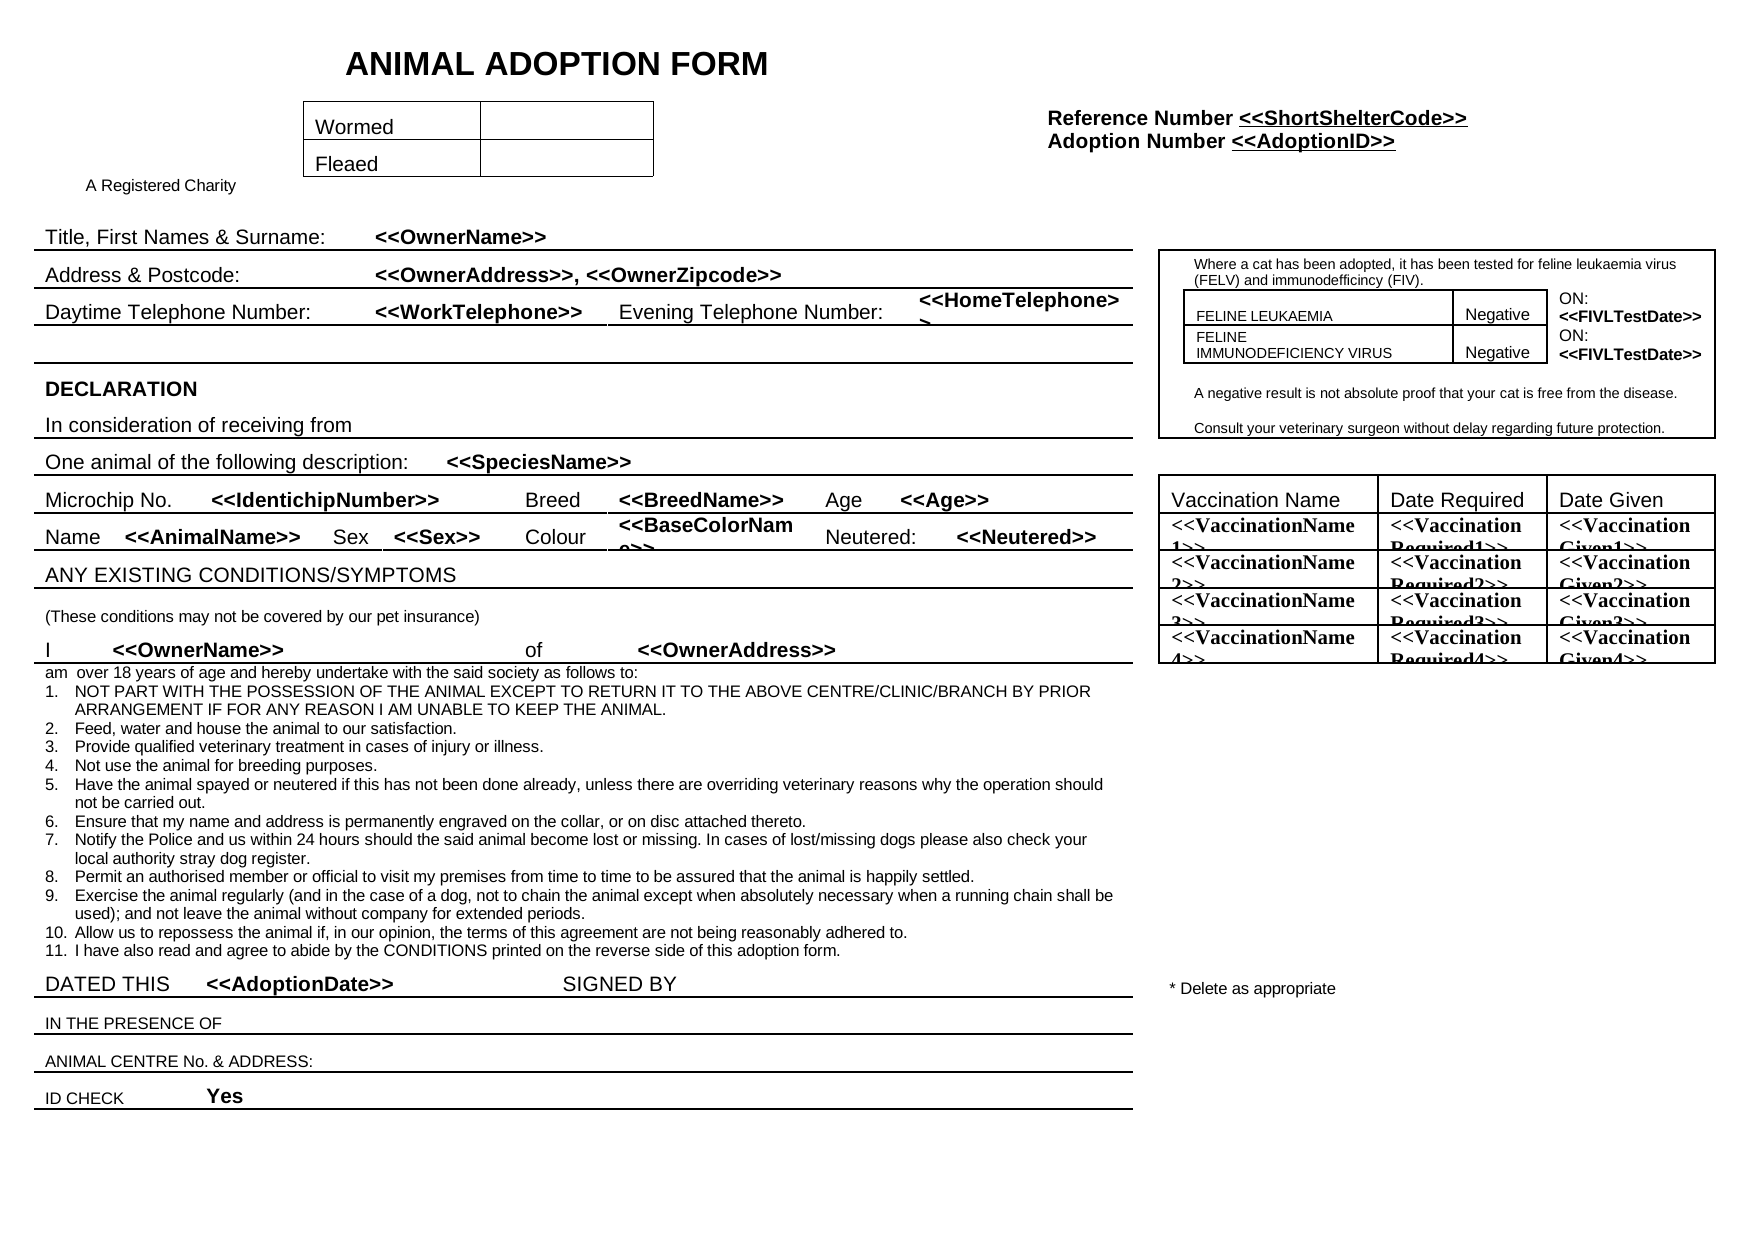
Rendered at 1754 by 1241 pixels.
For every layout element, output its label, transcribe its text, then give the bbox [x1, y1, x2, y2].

table_cell Colour [514, 514, 607, 549]
table_header [481, 102, 653, 139]
table_cell [1133, 439, 1158, 476]
table_cell [1133, 626, 1158, 664]
table_cell <<OwnerAddress>> [626, 626, 1133, 662]
table_cell Negative [1454, 326, 1546, 362]
table_cell Fleaed [304, 140, 480, 176]
table_cell <<HomeTelephone>> [908, 289, 1133, 324]
table_cell ANIMAL CENTRE No. & ADDRESS: [34, 1035, 345, 1071]
table_cell One animal of the following description: [34, 439, 435, 474]
text Reference Number <<ShortShelterCode>> [654, 106, 1709, 129]
table_cell [1283, 1073, 1716, 1110]
table_cell [1227, 998, 1257, 1035]
table_cell Age [814, 476, 889, 512]
table_cell Sex [321, 514, 382, 549]
text Adoption Number <<AdoptionID>> [654, 129, 1709, 153]
table_cell [1133, 1073, 1158, 1110]
table_cell Negative [1454, 291, 1546, 324]
table_cell <<IdentichipNumber>> [200, 476, 514, 512]
table_cell <<AdoptionDate>> [195, 960, 551, 996]
table_cell Date Required [1379, 476, 1546, 512]
table_cell <<VaccinationName3>> [1160, 589, 1377, 624]
table_cell ANY EXISTING CONDITIONS/SYMPTOMS [34, 551, 514, 587]
table_cell Daytime Telephone Number: [34, 289, 364, 324]
table_cell [1456, 439, 1481, 474]
table_cell SIGNED BY [551, 960, 1133, 996]
table_cell [1133, 998, 1158, 1035]
table_cell [1227, 1073, 1257, 1110]
table_cell [1160, 364, 1183, 401]
table_cell <<VaccinationRequired4>> [1379, 626, 1546, 662]
table_cell <<SpeciesName>> [435, 439, 1133, 474]
table_cell <<WorkTelephone>> [364, 289, 607, 324]
table_cell ID CHECK [34, 1073, 195, 1108]
table_cell <<VaccinationGiven3>> [1548, 589, 1714, 624]
table_cell <<BaseColorName>> [608, 514, 814, 549]
table_cell [1481, 439, 1716, 474]
table_cell <<VaccinationName4>> [1160, 626, 1377, 662]
table_cell [1133, 514, 1158, 551]
table_cell [1158, 998, 1227, 1035]
table_cell I [34, 626, 101, 662]
table_cell [34, 326, 1133, 362]
table_cell [1133, 664, 1716, 960]
table_cell DATED THIS [34, 960, 195, 996]
text ANIMAL ADOPTION FORM [45, 45, 1709, 82]
table_cell <<AnimalName>> [113, 514, 321, 549]
table_cell [1283, 1035, 1716, 1073]
table_cell Where a cat has been adopted, it has been tested for feline leukaemia virus (FELV) and immunodefficincy (FIV). [1183, 251, 1714, 289]
table_cell of [514, 626, 626, 662]
table_header <<OwnerName>> [364, 214, 1133, 249]
table_cell [1258, 1073, 1282, 1110]
table_cell [1160, 289, 1183, 326]
table_cell [514, 551, 1133, 587]
table_cell [1227, 1035, 1257, 1073]
table_cell DECLARATION [34, 364, 1133, 401]
table_cell [1158, 439, 1183, 474]
table_header [1183, 214, 1716, 249]
table_cell [1133, 476, 1158, 514]
table_cell <<BreedName>> [608, 476, 814, 512]
table_cell [1158, 1073, 1227, 1110]
table_cell <<VaccinationName1>> [1160, 514, 1377, 549]
table_cell [481, 140, 653, 176]
table_cell <<Sex>> [383, 514, 514, 549]
text A Registered Charity [45, 177, 1709, 195]
table_cell [1258, 998, 1282, 1035]
table_header [1133, 214, 1158, 251]
table_cell ON: <<FIVLTestDate>> [1548, 326, 1714, 364]
table_cell A negative result is not absolute proof that your cat is free from the disease. [1183, 364, 1714, 401]
table_cell In consideration of receiving from [34, 401, 1133, 437]
table_cell <<VaccinationName2>> [1160, 551, 1377, 587]
table_cell [1133, 589, 1158, 626]
table_cell [1133, 364, 1158, 401]
table_cell IN THE PRESENCE OF [34, 998, 251, 1033]
table_header [1158, 214, 1183, 249]
table_cell [1133, 1035, 1158, 1073]
table_cell [345, 1035, 1133, 1071]
table_cell [1283, 998, 1716, 1035]
table_cell Microchip No. [34, 476, 200, 512]
table_cell <<VaccinationRequired2>> [1379, 551, 1546, 587]
table_cell <<VaccinationGiven1>> [1548, 514, 1714, 549]
table_header Wormed [304, 102, 480, 139]
table_cell <<OwnerAddress>>, <<OwnerZipcode>> [364, 251, 1133, 287]
table_cell FELINE LEUKAEMIA [1185, 291, 1452, 324]
table_cell [1133, 326, 1158, 364]
table_cell [1133, 289, 1158, 326]
table_cell <<VaccinationGiven2>> [1548, 551, 1714, 587]
table_cell [1160, 251, 1183, 289]
table_cell [1160, 401, 1183, 437]
table_cell Consult your veterinary surgeon without delay regarding future protection. [1183, 401, 1714, 437]
table_cell FELINE IMMUNODEFICIENCY VIRUS [1185, 326, 1452, 362]
table_cell * Delete as appropriate [1158, 960, 1716, 998]
table_cell <<Age>> [889, 476, 1133, 512]
table_cell Address & Postcode: [34, 251, 364, 287]
table_cell [1133, 960, 1158, 998]
table_cell [1133, 401, 1158, 439]
table_cell [1258, 1035, 1282, 1073]
table_cell Yes [195, 1073, 1133, 1108]
table_cell <<OwnerName>> [101, 626, 514, 662]
table_cell [1158, 1035, 1227, 1073]
table_cell (These conditions may not be covered by our pet insurance) [34, 589, 1133, 626]
table_cell <<VaccinationRequired3>> [1379, 589, 1546, 624]
table_cell am over 18 years of age and hereby undertake with the said society as follows to: NOT PART WITH THE POSSESSION OF THE ANIMAL EXCEPT TO RETURN IT TO THE ABOVE CENTRE/CLINIC/BRANCH BY PRIOR ARRANGEMENT IF FOR ANY REASON I AM UNABLE TO KEEP THE ANIMAL. Feed, water and house the animal to our satisfaction. Provide qualified veterinary treatment in cases of injury or illness. Not use the animal for breeding purposes. Have the animal spayed or neutered if this has not been done already, unless there are overriding veterinary reasons why the operation should not be carried out. Ensure that my name and address is permanently engraved on the collar, or on disc attached thereto. Notify the Police and us within 24 hours should the said animal become lost or missing. In cases of lost/missing dogs please also check your local authority stray dog register. Permit an authorised member or official to visit my premises from time to time to be assured that the animal is happily settled. Exercise the animal regularly (and in the case of a dog, not to chain the animal except when absolutely necessary when a running chain shall be used); and not leave the animal without company for extended periods. Allow us to repossess the animal if, in our opinion, the terms of this agreement are not being reasonably adhered to. I have also read and agree to abide by the CONDITIONS printed on the reverse side of this adoption form. [34, 664, 1133, 960]
table_cell [1133, 251, 1158, 289]
table_cell [251, 998, 1133, 1033]
table_cell ON: <<FIVLTestDate>> [1548, 289, 1714, 326]
table_cell Name [34, 514, 113, 549]
table_cell <<Neutered>> [945, 514, 1133, 549]
table_cell <<VaccinationRequired1>> [1379, 514, 1546, 549]
table_cell [1133, 551, 1158, 589]
table_header Title, First Names & Surname: [34, 214, 364, 249]
table_cell Vaccination Name [1160, 476, 1377, 512]
table_cell [1183, 439, 1456, 474]
table_cell Neutered: [814, 514, 945, 549]
table_cell Evening Telephone Number: [608, 289, 908, 324]
table_cell [1160, 326, 1183, 364]
table_cell <<VaccinationGiven4>> [1548, 626, 1714, 662]
table_cell Date Given [1548, 476, 1714, 512]
table_cell Breed [514, 476, 607, 512]
